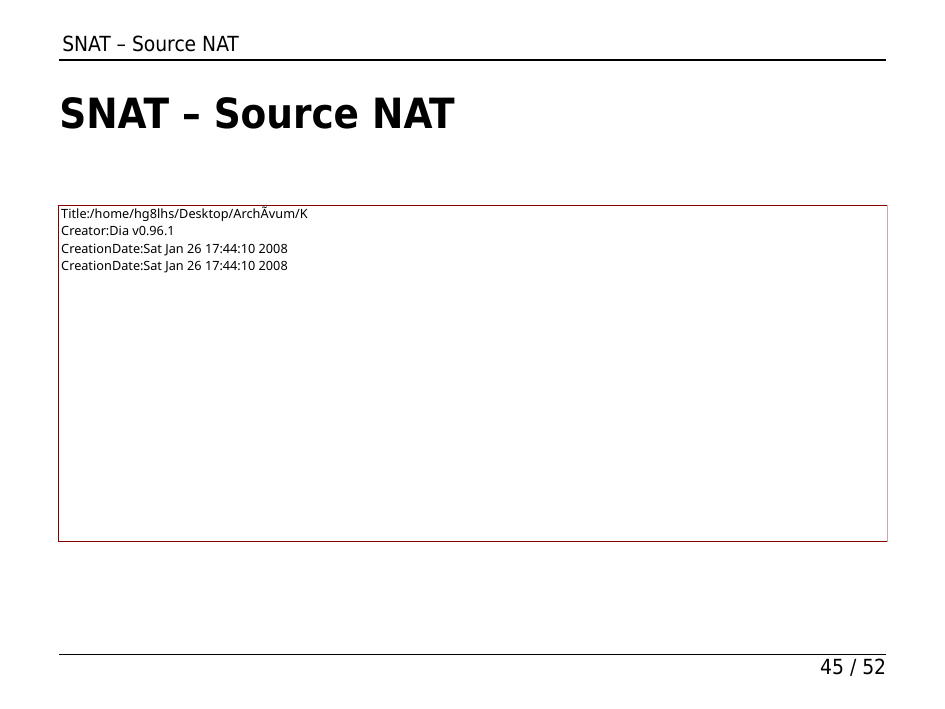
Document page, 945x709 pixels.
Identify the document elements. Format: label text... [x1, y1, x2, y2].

subtitle SNAT – Source NAT [59, 90, 886, 139]
